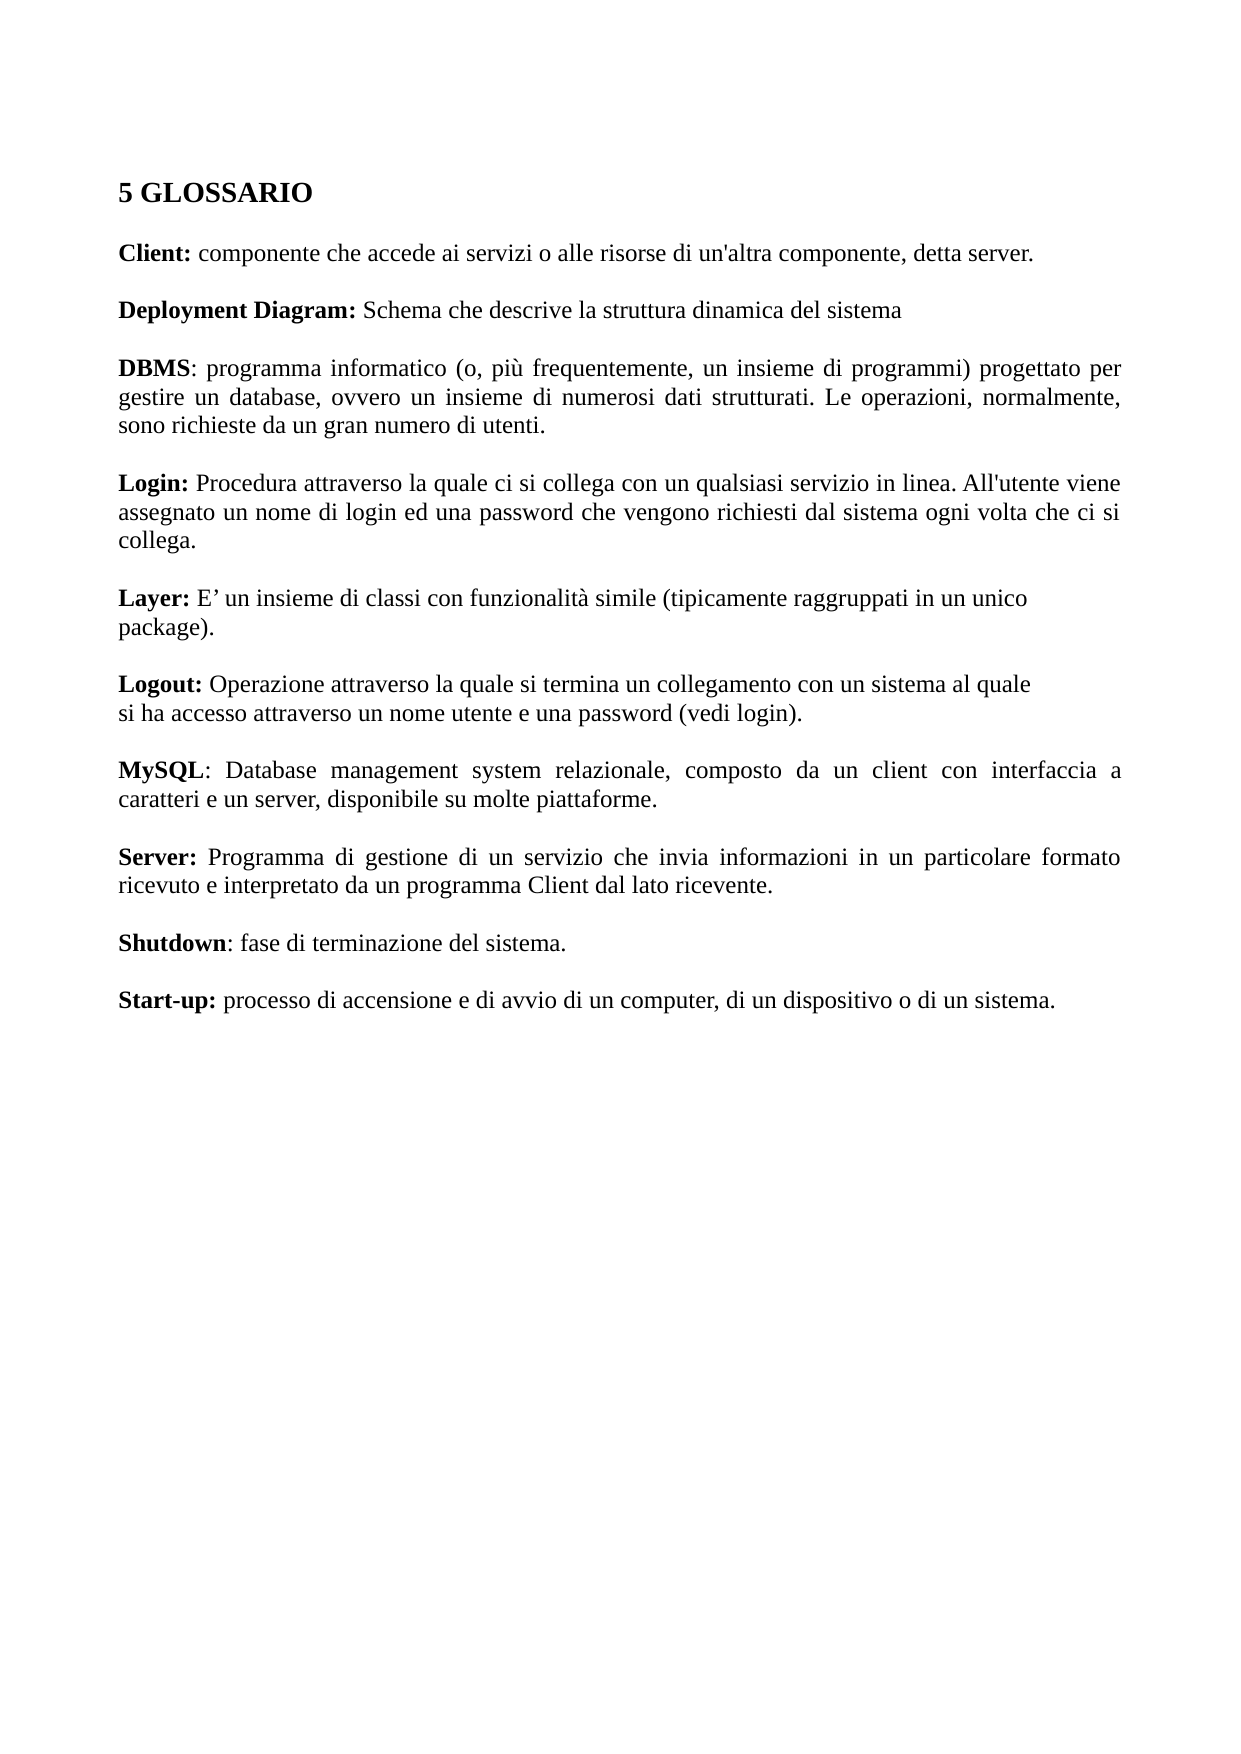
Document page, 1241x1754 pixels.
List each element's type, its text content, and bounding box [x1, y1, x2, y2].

text DBMS: programma informatico (o, più frequentemente, un insieme di programmi) progettato per gestire un database, ovvero un insieme di numerosi dati strutturati. Le operazioni, normalmente, sono richieste da un gran numero di utenti. [118, 353, 1122, 439]
text Client: componente che accede ai servizi o alle risorse di un'altra componente, detta server. [118, 238, 1122, 267]
text Start-up: processo di accensione e di avvio di un computer, di un dispositivo o di un sistema. [118, 985, 1122, 1014]
text MySQL: Database management system relazionale, composto da un client con interfaccia a caratteri e un server, disponibile su molte piattaforme. [118, 755, 1122, 813]
text Layer: E’ un insieme di classi con funzionalità simile (tipicamente raggruppati in un unico [118, 583, 1122, 612]
text Logout: Operazione attraverso la quale si termina un collegamento con un sistema al quale [118, 669, 1122, 698]
text 5 GLOSSARIO [118, 176, 1122, 209]
text Shutdown: fase di terminazione del sistema. [118, 928, 1122, 957]
text Server: Programma di gestione di un servizio che invia informazioni in un particolare formato ricevuto e interpretato da un programma Client dal lato ricevente. [118, 842, 1122, 899]
text Deployment Diagram: Schema che descrive la struttura dinamica del sistema [118, 295, 1122, 324]
text Login: Procedura attraverso la quale ci si collega con un qualsiasi servizio in linea. All'utente viene assegnato un nome di login ed una password che vengono richiesti dal sistema ogni volta che ci si collega. [118, 468, 1122, 554]
text si ha accesso attraverso un nome utente e una password (vedi login). [118, 698, 1122, 727]
text package). [118, 612, 1122, 640]
